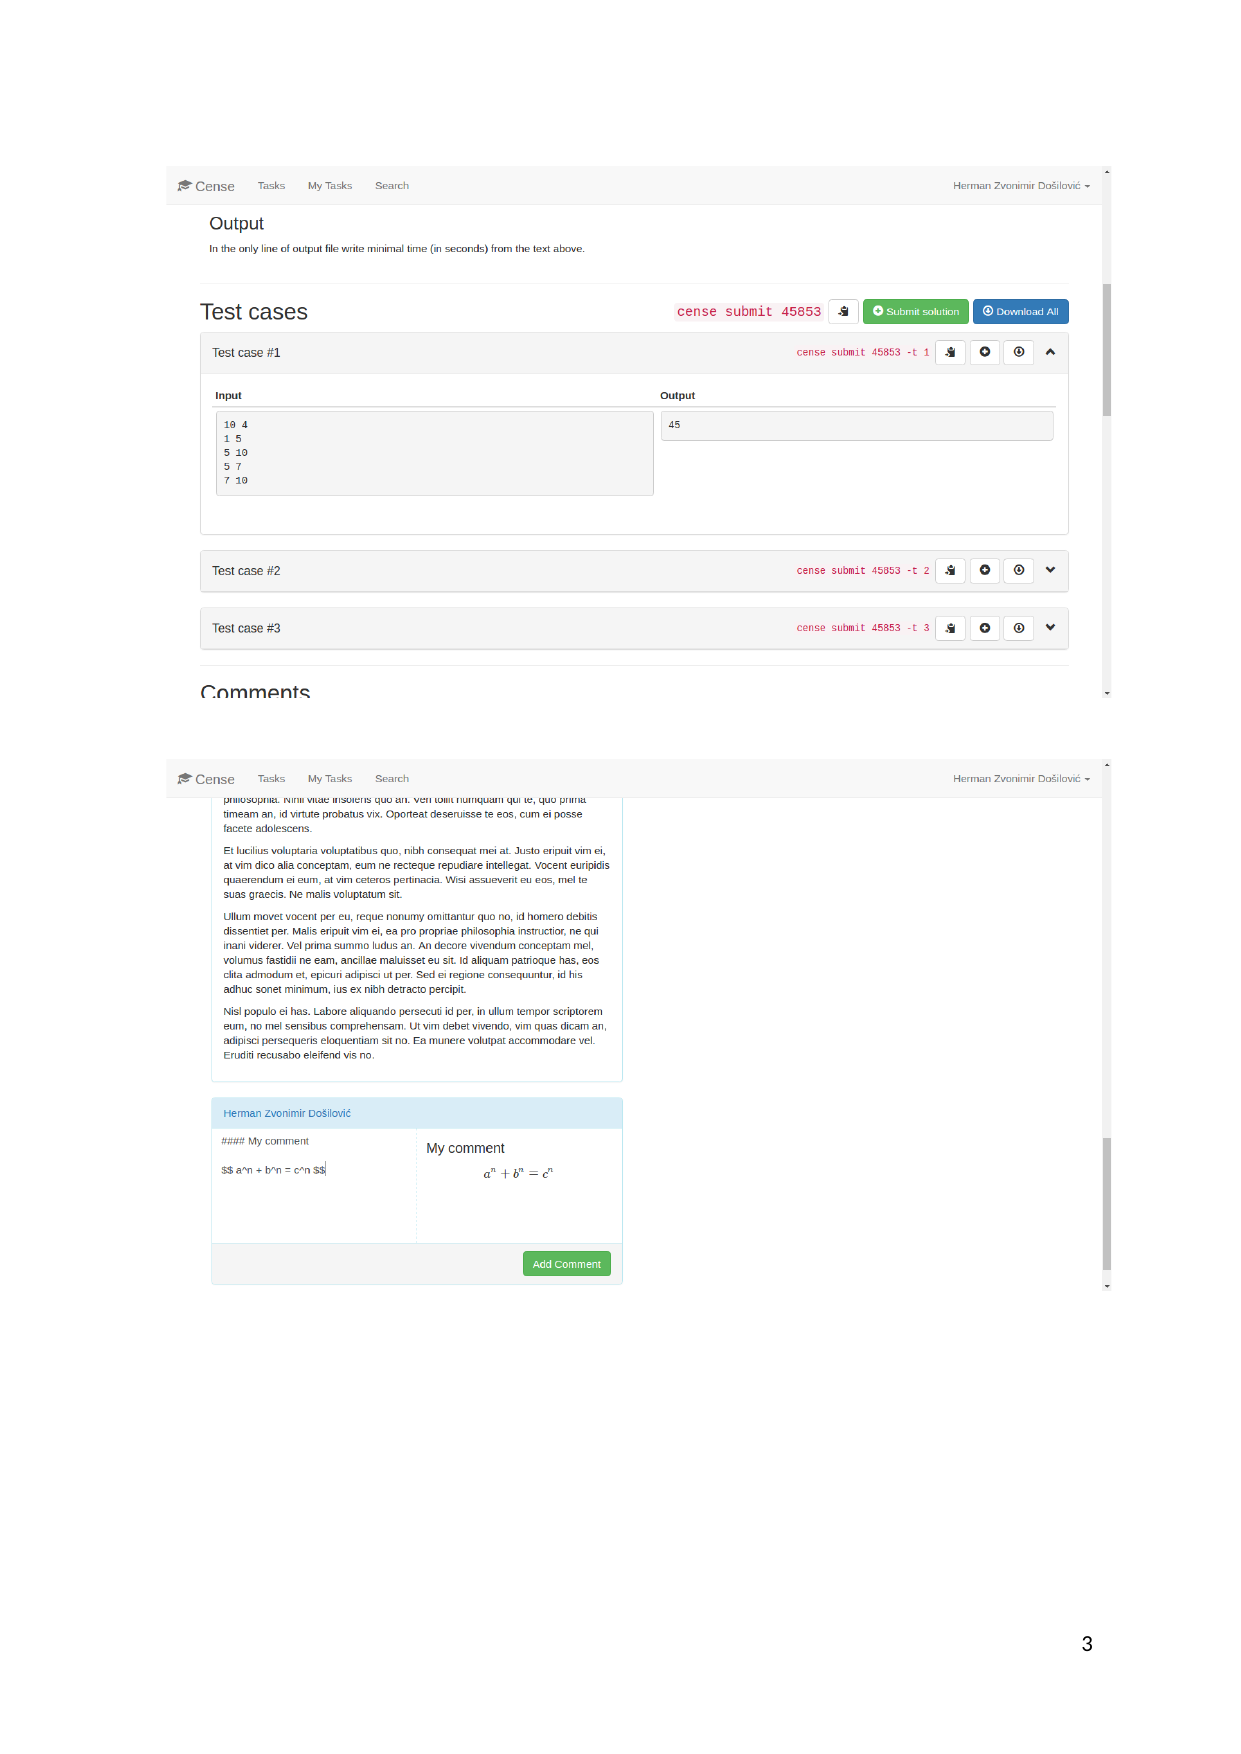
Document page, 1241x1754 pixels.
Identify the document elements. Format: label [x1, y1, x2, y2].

picture [166, 759, 1112, 1291]
picture [166, 166, 1112, 698]
